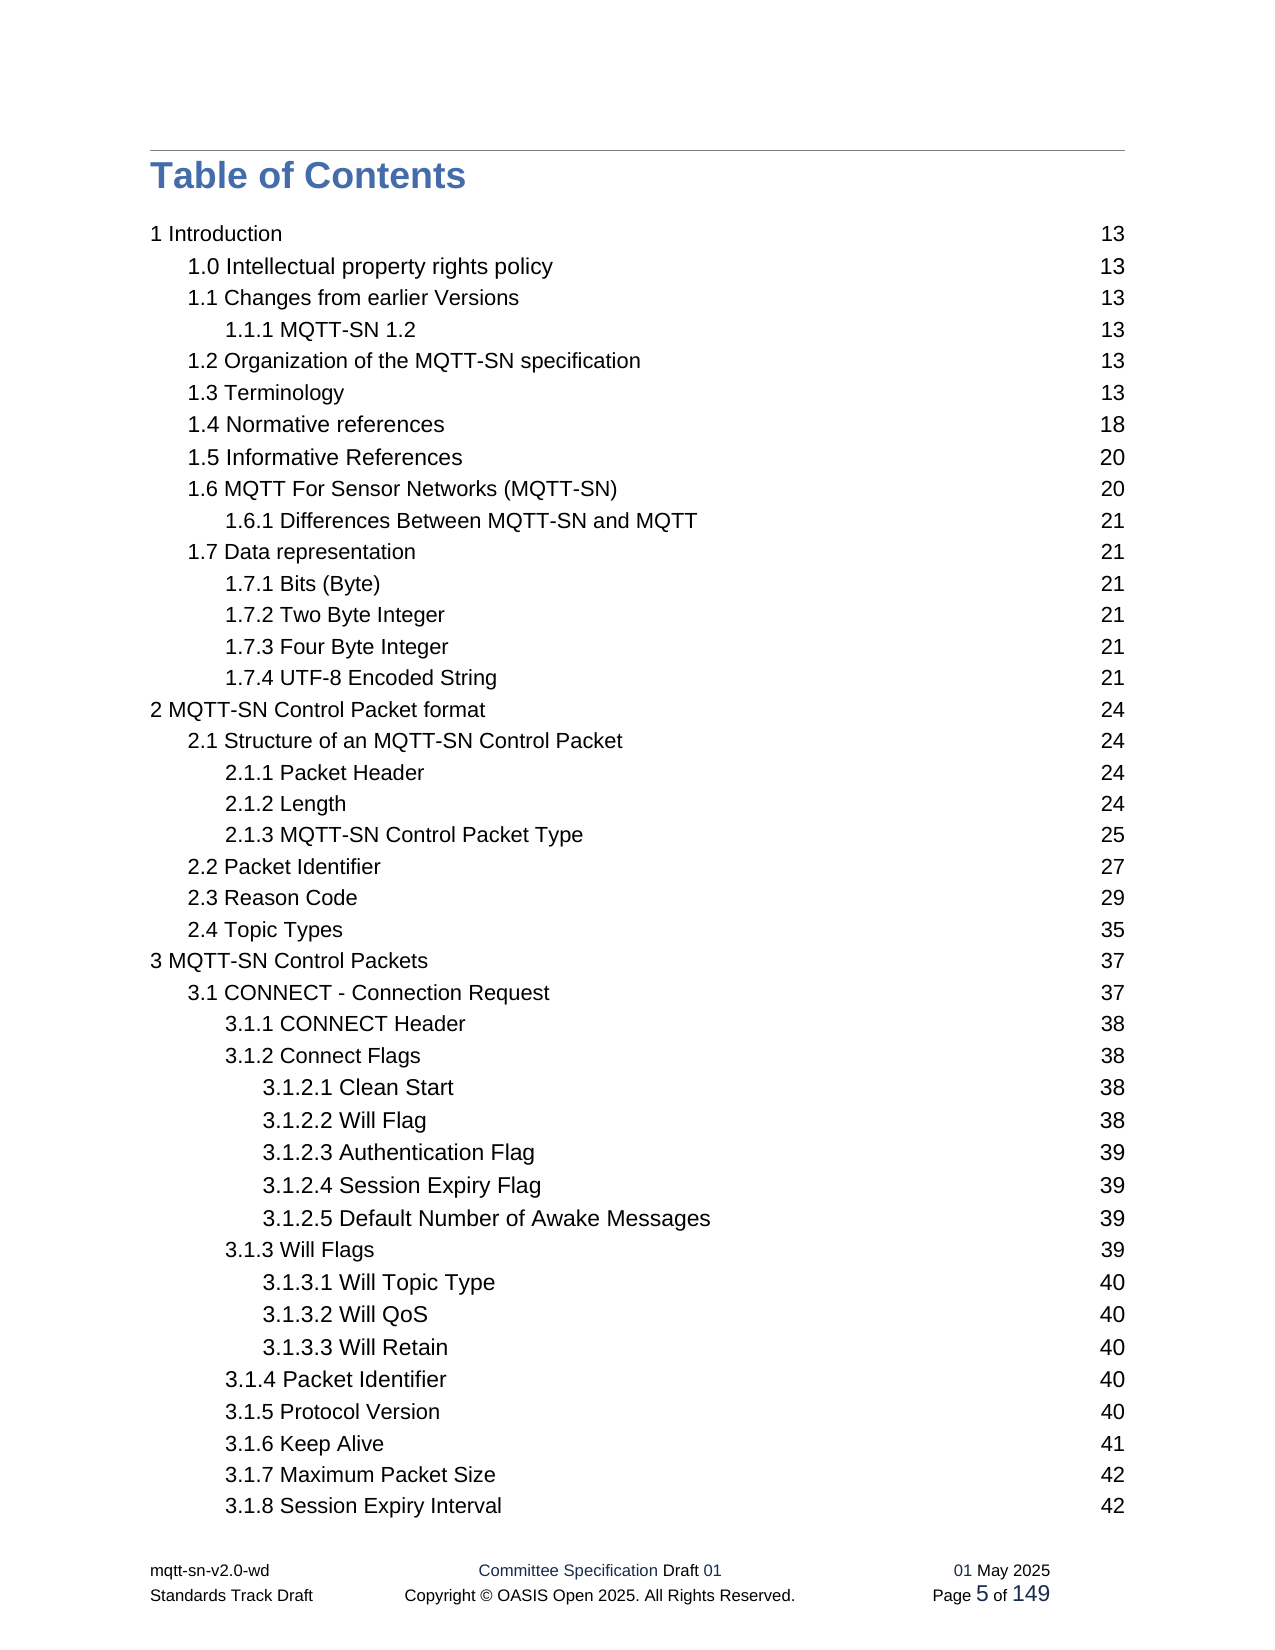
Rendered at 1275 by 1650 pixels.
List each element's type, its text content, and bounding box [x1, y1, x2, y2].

text 3.1.1 CONNECT Header 38 [225, 1011, 1125, 1036]
text 3.1.2.3 Authentication Flag 39 [262, 1139, 1125, 1166]
text 3.1.2.4 Session Expiry Flag 39 [262, 1172, 1125, 1198]
text 3.1.3 Will Flags 39 [225, 1237, 1125, 1262]
text 3.1.3.1 Will Topic Type 40 [262, 1268, 1125, 1295]
text 1.6.1 Differences Between MQTT-SN and MQTT 21 [225, 508, 1125, 533]
text 1.7.4 UTF-8 Encoded String 21 [225, 665, 1125, 690]
text 3.1.2.5 Default Number of Awake Messages 39 [262, 1204, 1125, 1231]
text 1.5 Informative References 20 [187, 444, 1125, 470]
text 3.1.4 Packet Identifier 40 [225, 1366, 1125, 1393]
text Table of Contents [150, 151, 1125, 196]
text 3.1.5 Protocol Version 40 [225, 1399, 1125, 1424]
text 1.7.1 Bits (Byte) 21 [225, 571, 1125, 596]
text 2.2 Packet Identifier 27 [187, 854, 1125, 879]
text 3.1.8 Session Expiry Interval 42 [225, 1493, 1125, 1518]
text 3.1.7 Maximum Packet Size 42 [225, 1462, 1125, 1487]
text 2.1.2 Length 24 [225, 791, 1125, 816]
text 2.3 Reason Code 29 [187, 885, 1125, 911]
text 3.1.2 Connect Flags 38 [225, 1043, 1125, 1068]
text 2.1.3 MQTT-SN Control Packet Type 25 [225, 822, 1125, 848]
text 1.6 MQTT For Sensor Networks (MQTT-SN) 20 [187, 476, 1125, 502]
text 3.1.6 Keep Alive 41 [225, 1430, 1125, 1456]
text 3.1.3.2 Will QoS 40 [262, 1301, 1125, 1327]
text 1.1 Changes from earlier Versions 13 [187, 285, 1125, 311]
text 1.7 Data representation 21 [187, 539, 1125, 564]
text 3 MQTT-SN Control Packets 37 [150, 948, 1125, 973]
text 1.7.3 Four Byte Integer 21 [225, 634, 1125, 659]
text 2 MQTT-SN Control Packet format 24 [150, 697, 1125, 722]
text 2.1 Structure of an MQTT-SN Control Packet 24 [187, 728, 1125, 753]
text 3.1.2.2 Will Flag 38 [262, 1107, 1125, 1133]
text 1.4 Normative references 18 [187, 411, 1125, 437]
text 1.7.2 Two Byte Integer 21 [225, 602, 1125, 627]
text 3.1.3.3 Will Retain 40 [262, 1334, 1125, 1360]
text 1 Introduction 13 [150, 221, 1125, 246]
text 3.1 CONNECT - Connection Request 37 [187, 980, 1125, 1005]
text 2.4 Topic Types 35 [187, 917, 1125, 942]
text 1.1.1 MQTT-SN 1.2 13 [225, 317, 1125, 342]
text 2.1.1 Packet Header 24 [225, 759, 1125, 785]
text 1.2 Organization of the MQTT-SN specification 13 [187, 348, 1125, 373]
text 3.1.2.1 Clean Start 38 [262, 1074, 1125, 1100]
text 1.3 Terminology 13 [187, 380, 1125, 405]
text 1.0 Intellectual property rights policy 13 [187, 253, 1125, 279]
